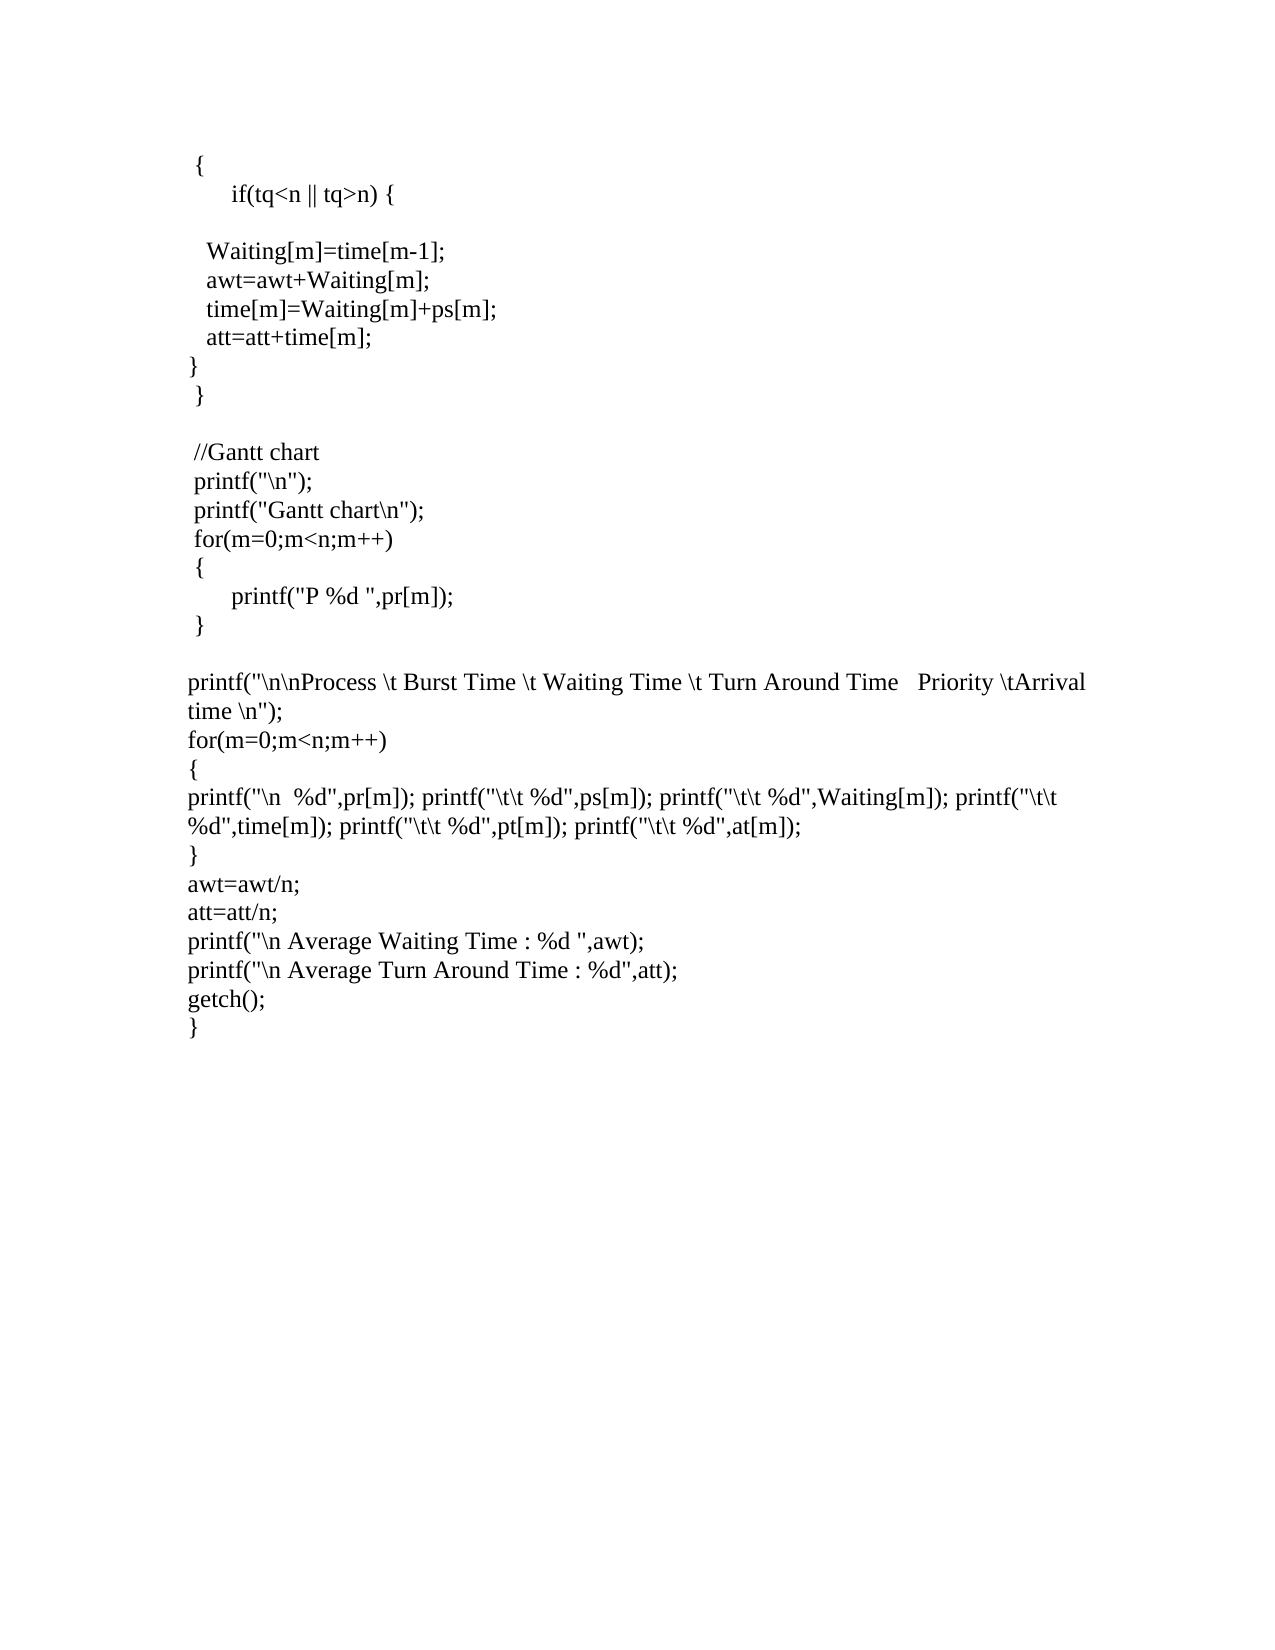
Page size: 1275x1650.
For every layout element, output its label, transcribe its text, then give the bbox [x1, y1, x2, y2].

text printf("Gantt chart\n"); [187, 495, 1087, 524]
text { [187, 552, 1087, 581]
text } [187, 840, 1087, 869]
text } [187, 380, 1087, 409]
text printf("P %d ",pr[m]); [187, 581, 1087, 610]
text att=att/n; [187, 897, 1087, 926]
text time[m]=Waiting[m]+ps[m]; [187, 294, 1087, 322]
text printf("\n"); [187, 466, 1087, 495]
text } [187, 610, 1087, 639]
text awt=awt/n; [187, 869, 1087, 897]
text for(m=0;m<n;m++) [187, 524, 1087, 552]
text printf("\n\nProcess \t Burst Time \t Waiting Time \t Turn Around Time Priority \tArrival time \n"); [187, 667, 1087, 725]
text awt=awt+Waiting[m]; [187, 265, 1087, 294]
text } [187, 351, 1087, 380]
text } [187, 1012, 1087, 1041]
text printf("\n Average Turn Around Time : %d",att); [187, 955, 1087, 984]
text { [187, 754, 1087, 782]
text getch(); [187, 984, 1087, 1012]
text { [187, 150, 1087, 179]
text //Gantt chart [187, 437, 1087, 466]
text for(m=0;m<n;m++) [187, 725, 1087, 754]
text Waiting[m]=time[m-1]; [187, 236, 1087, 265]
text printf("\n Average Waiting Time : %d ",awt); [187, 926, 1087, 955]
text if(tq<n || tq>n) { [187, 179, 1087, 207]
text printf("\n %d",pr[m]); printf("\t\t %d",ps[m]); printf("\t\t %d",Waiting[m]); printf("\t\t %d",time[m]); printf("\t\t %d",pt[m]); printf("\t\t %d",at[m]); [187, 782, 1087, 840]
text att=att+time[m]; [187, 322, 1087, 351]
